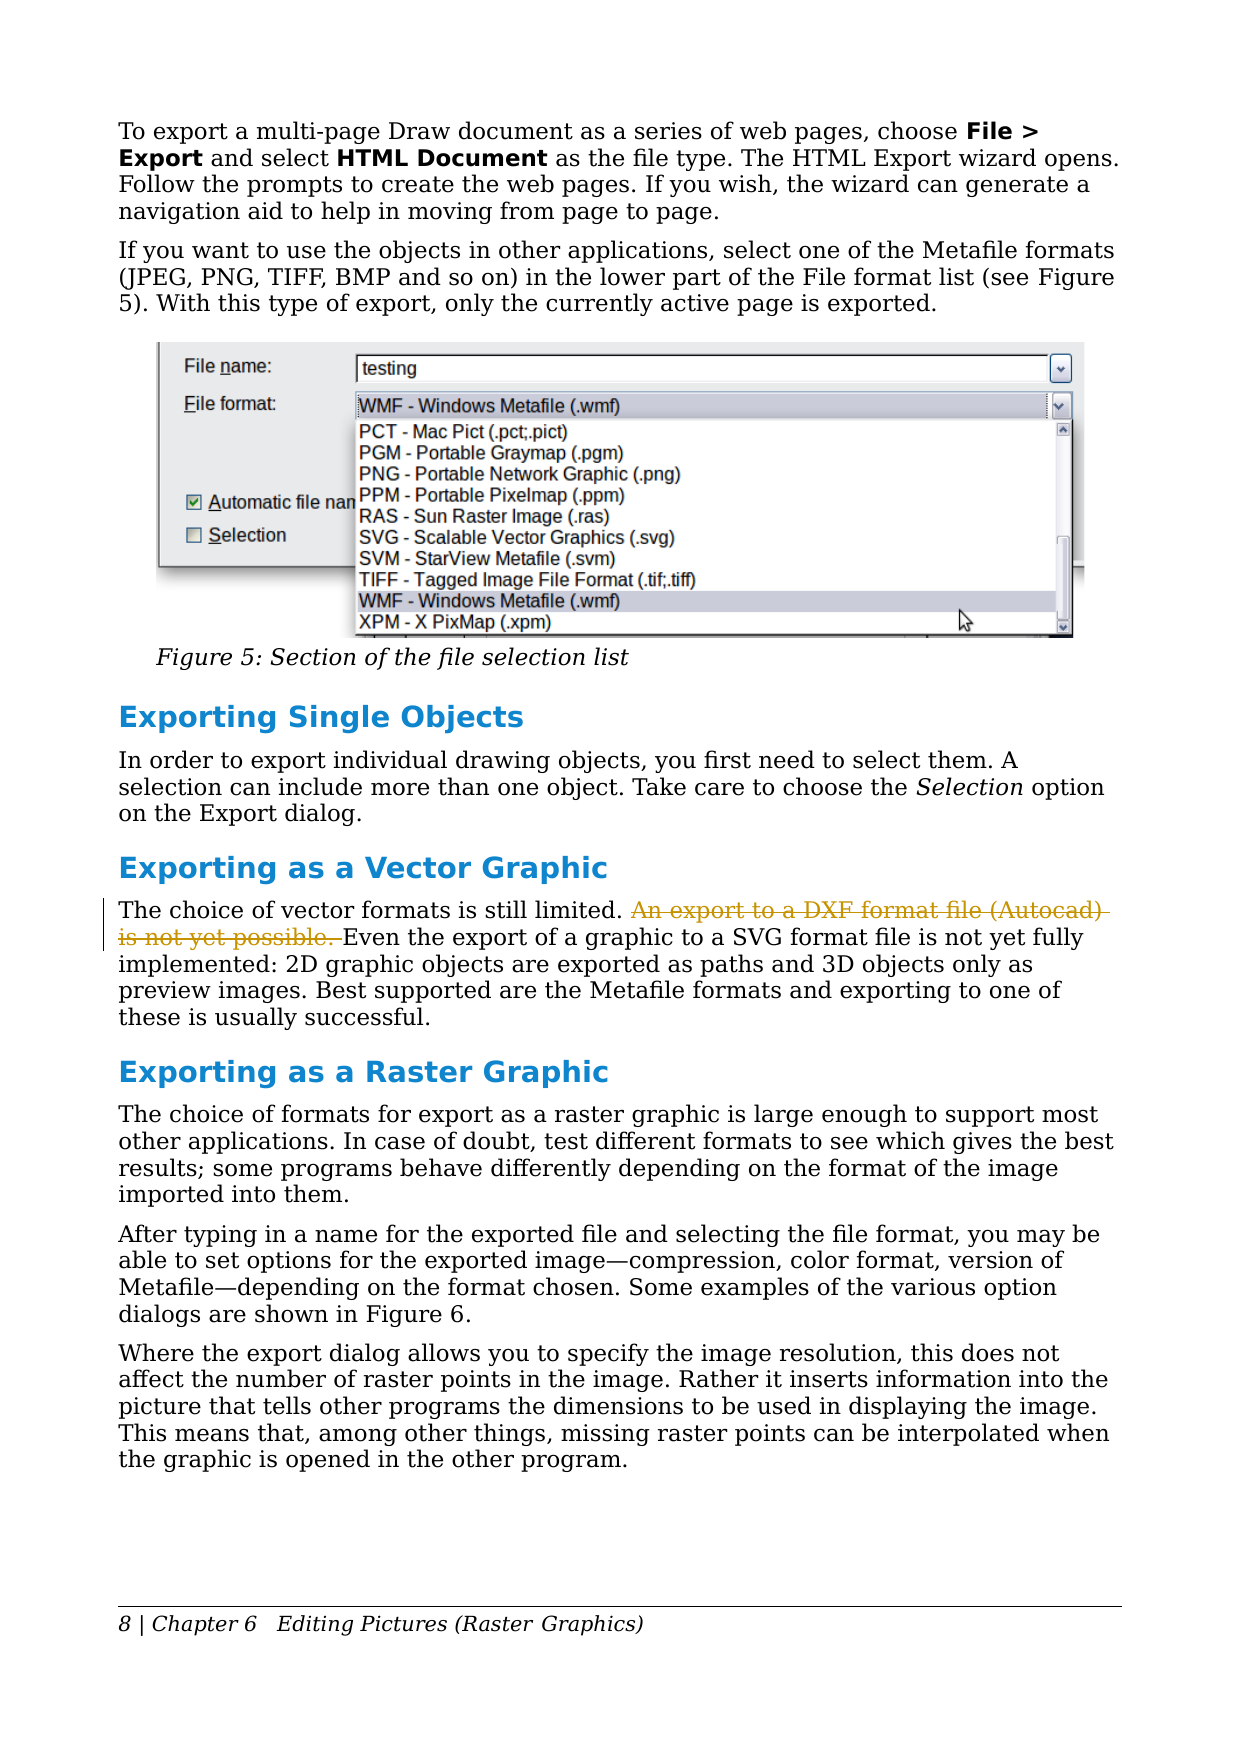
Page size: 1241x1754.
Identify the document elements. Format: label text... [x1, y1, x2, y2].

text Where the export dialog allows you to specify the image resolution, this does not affect the number of raster points in the image. Rather it inserts information into the picture that tells other programs the dimensions to be used in displaying the image. This means that, among other things, missing raster points can be interpolated when the graphic is opened in the other program. [118, 1340, 1122, 1473]
subtitle Exporting as a Raster Graphic [118, 1055, 1122, 1089]
text The choice of vector formats is still limited. Even the export of a graphic to a SVG format file is not yet fully implemented: 2D graphic objects are exported as paths and 3D objects only as preview images. Best supported are the Metafile formats and exporting to one of these is usually successful. [118, 898, 1122, 1031]
text In order to export individual drawing objects, you first need to select them. A selection can include more than one object. Take care to choose the Selection option on the Export dialog. [118, 747, 1122, 827]
subtitle Exporting Single Objects [118, 701, 1122, 735]
text The choice of formats for export as a raster graphic is large enough to support most other applications. In case of doubt, test different formats to see which gives the best results; some programs behave differently depending on the format of the image imported into them. [118, 1102, 1122, 1208]
text After typing in a name for the exported file and selecting the file format, you may be able to set options for the exported image—compression, color format, version of Metafile—depending on the format chosen. Some examples of the various option dialogs are shown in Figure 6. [118, 1221, 1122, 1327]
picture [156, 342, 1085, 638]
text If you want to use the objects in other applications, select one of the Metafile formats (JPEG, PNG, TIFF, BMP and so on) in the lower part of the File format list (see Figure 5). With this type of export, only the currently active page is exported. [118, 237, 1122, 317]
subtitle Exporting as a Vector Graphic [118, 851, 1122, 885]
text Figure 5: Section of the file selection list [156, 644, 1084, 671]
text To export a multi-page Draw document as a series of web pages, choose File > Export and select HTML Document as the file type. The HTML Export wizard opens. Follow the prompts to create the web pages. If you wish, the wizard can generate a navigation aid to help in moving from page to page. [118, 118, 1122, 225]
